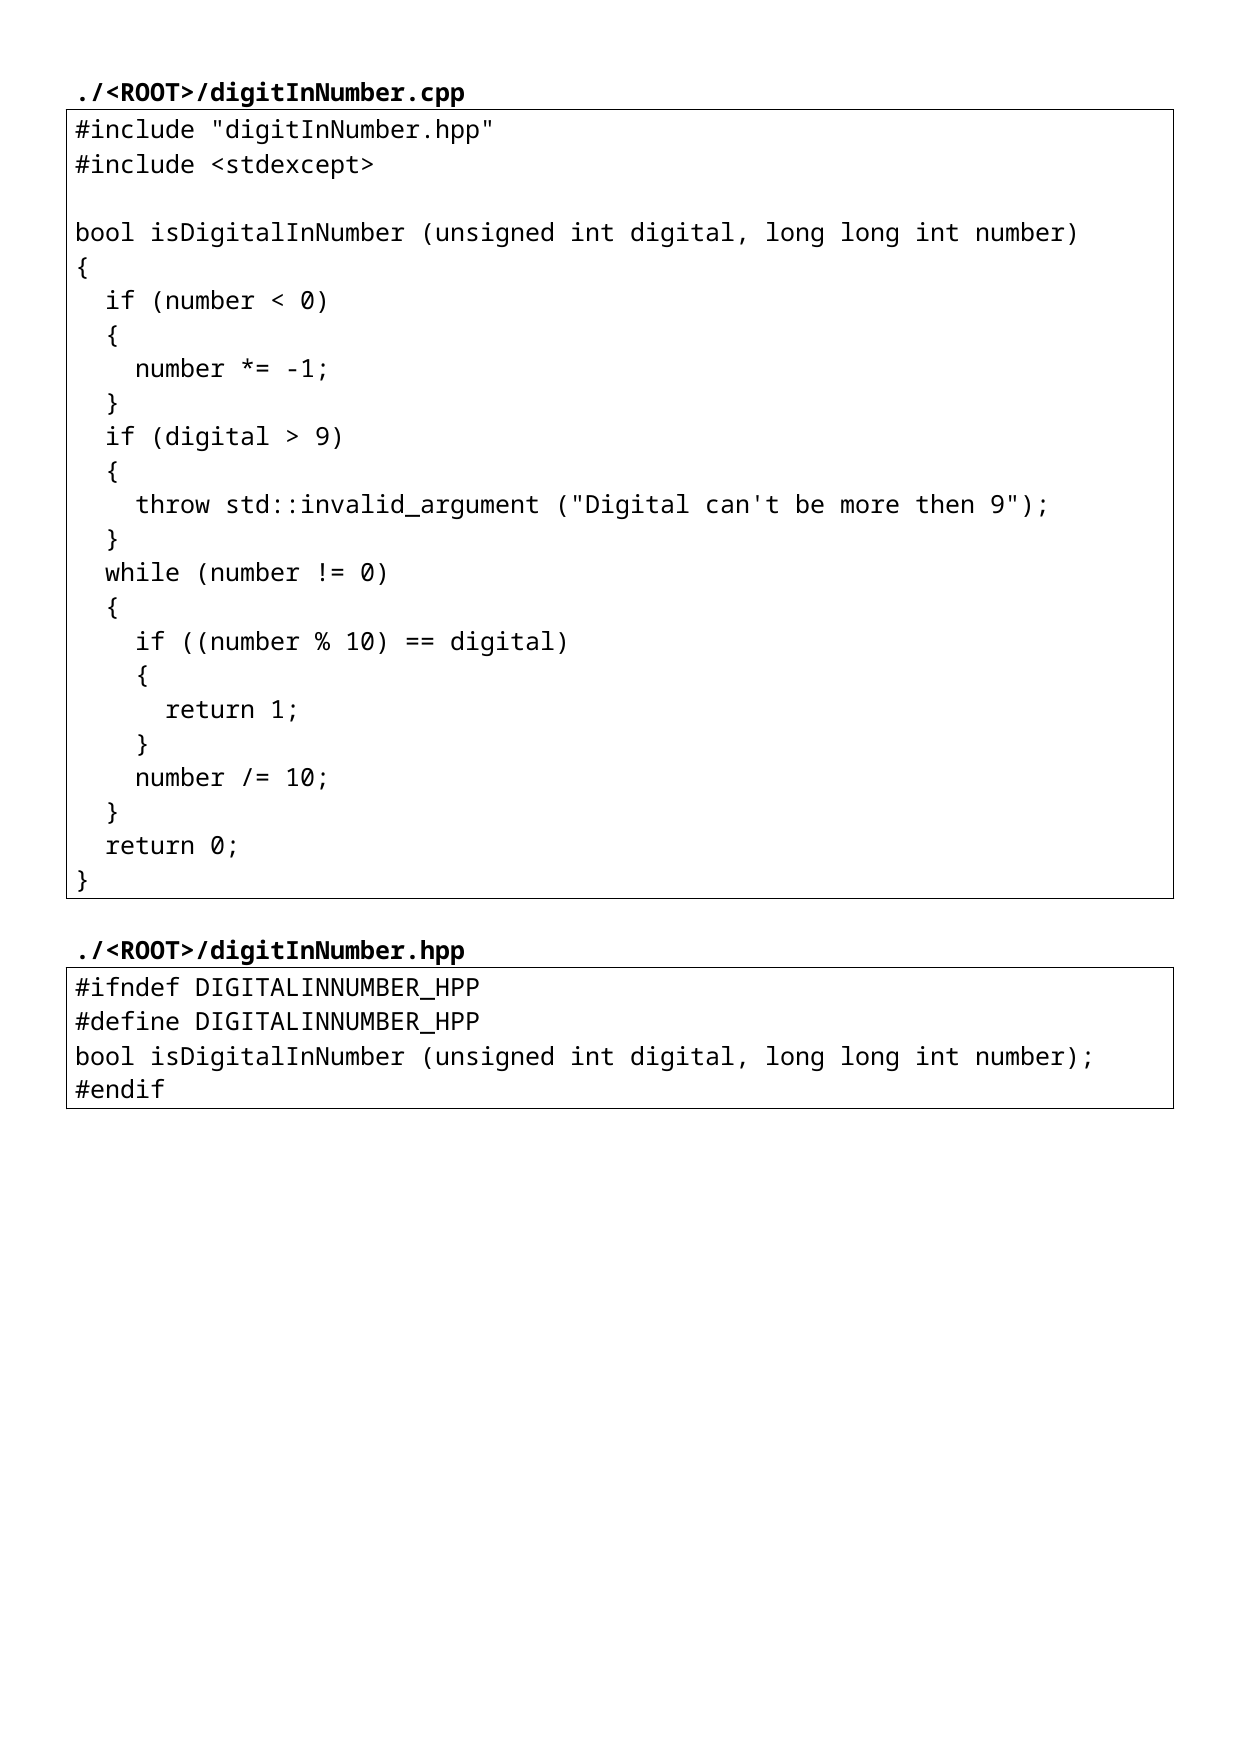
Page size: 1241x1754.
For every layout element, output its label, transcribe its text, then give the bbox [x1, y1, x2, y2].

text { [75, 453, 1165, 487]
text ./<ROOT>/digitInNumber.hpp [75, 933, 1165, 967]
text while (number != 0) [75, 555, 1165, 589]
text } [75, 725, 1165, 759]
text { [75, 317, 1165, 351]
text number /= 10; [75, 759, 1165, 793]
text ./<ROOT>/digitInNumber.cpp [75, 75, 1165, 109]
text #ifndef DIGITALINNUMBER_HPP [67, 968, 1173, 1004]
text number *= -1; [75, 351, 1165, 385]
text #define DIGITALINNUMBER_HPP [75, 1004, 1165, 1038]
text } [75, 521, 1165, 555]
text return 0; [75, 827, 1165, 858]
text if (digital > 9) [75, 419, 1165, 453]
text return 1; [75, 691, 1165, 725]
text #include <stdexcept> [75, 146, 1165, 180]
text bool isDigitalInNumber (unsigned int digital, long long int number); [75, 1038, 1165, 1069]
text { [75, 248, 1165, 282]
text if ((number % 10) == digital) [75, 623, 1165, 657]
text bool isDigitalInNumber (unsigned int digital, long long int number) [75, 214, 1165, 248]
text } [75, 793, 1165, 827]
text { [75, 657, 1165, 691]
text if (number < 0) [75, 282, 1165, 317]
text { [75, 589, 1165, 623]
text #include "digitInNumber.hpp" [67, 110, 1173, 146]
text throw std::invalid_argument ("Digital can't be more then 9"); [75, 487, 1165, 521]
text } [67, 858, 1173, 898]
text #endif [67, 1069, 1173, 1108]
text } [75, 385, 1165, 419]
